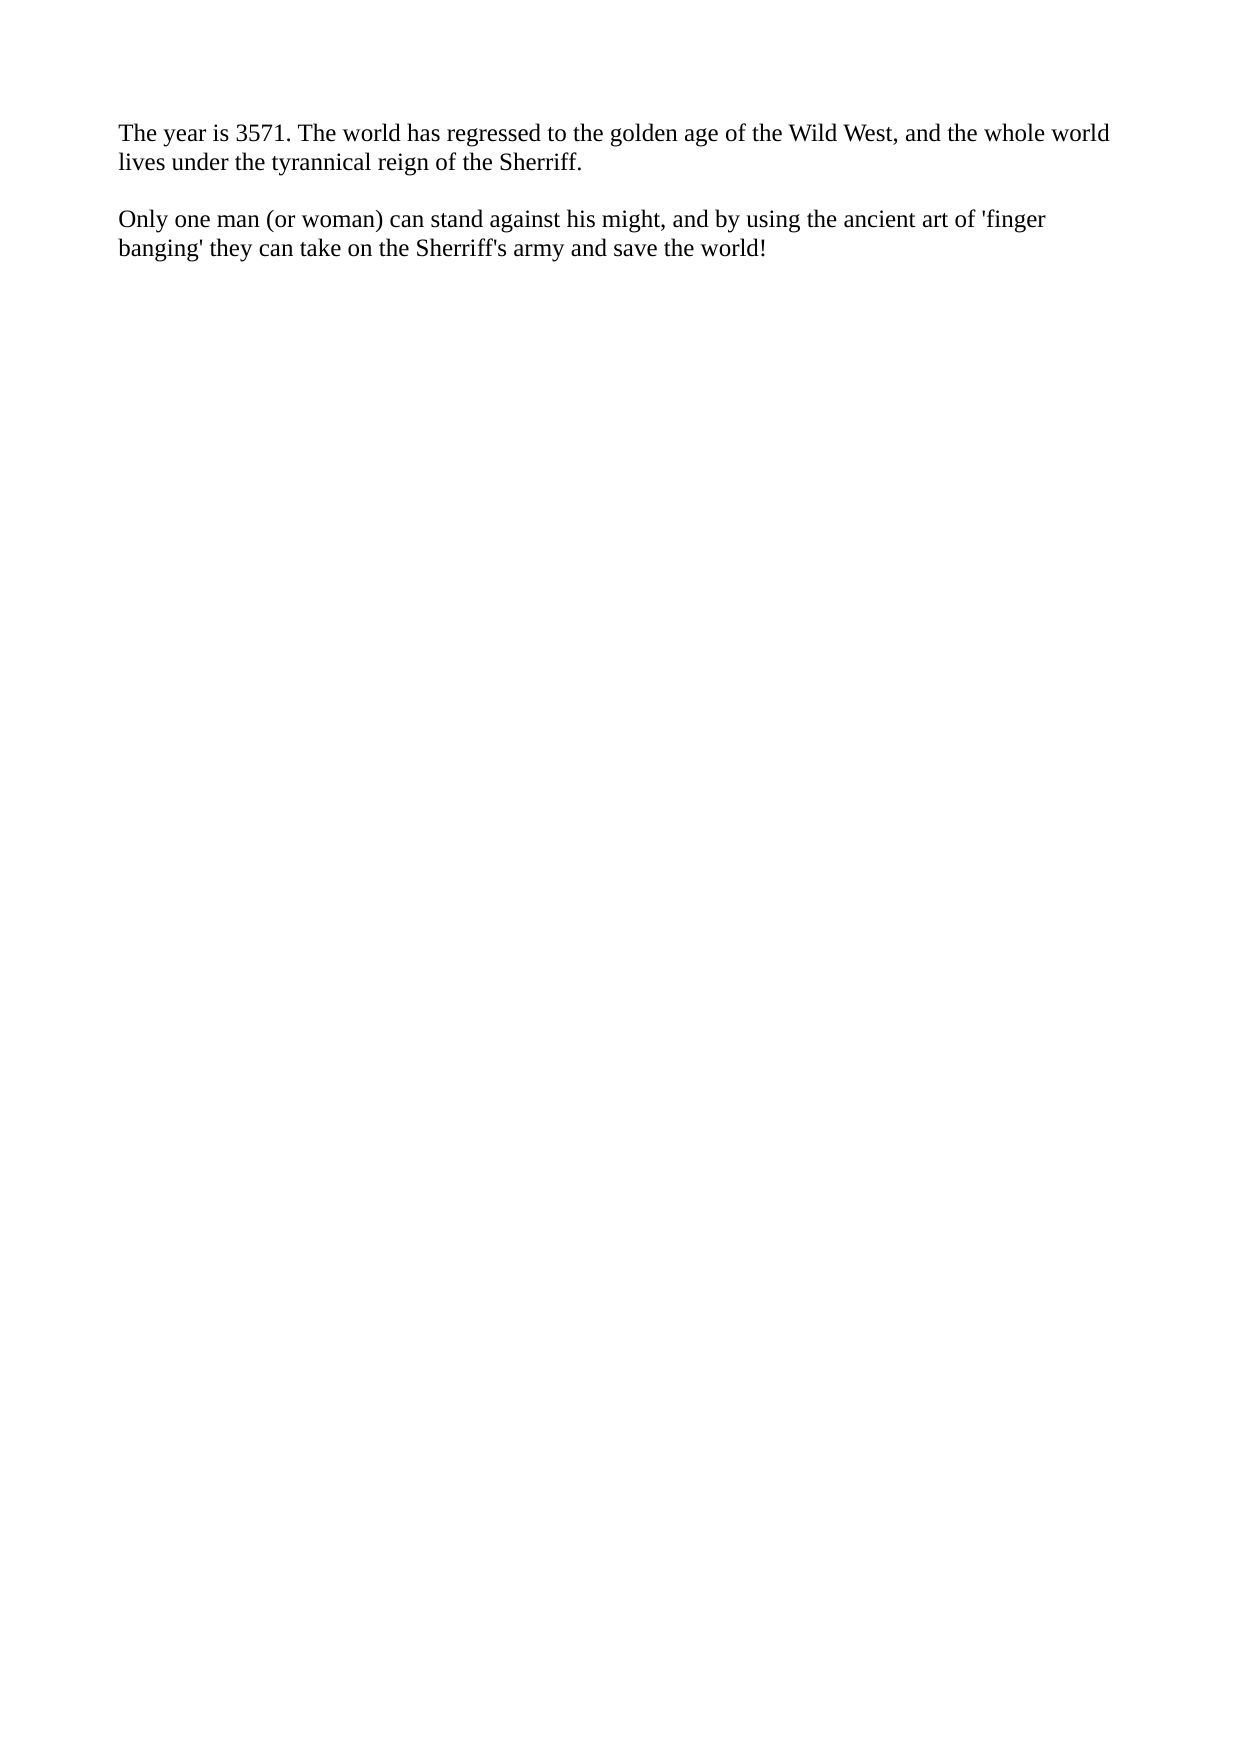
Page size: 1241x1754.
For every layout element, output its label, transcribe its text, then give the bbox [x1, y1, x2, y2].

text The year is 3571. The world has regressed to the golden age of the Wild West, and the whole world lives under the tyrannical reign of the Sherriff. [118, 118, 1122, 176]
text Only one man (or woman) can stand against his might, and by using the ancient art of 'finger banging' they can take on the Sherriff's army and save the world! [118, 204, 1122, 262]
